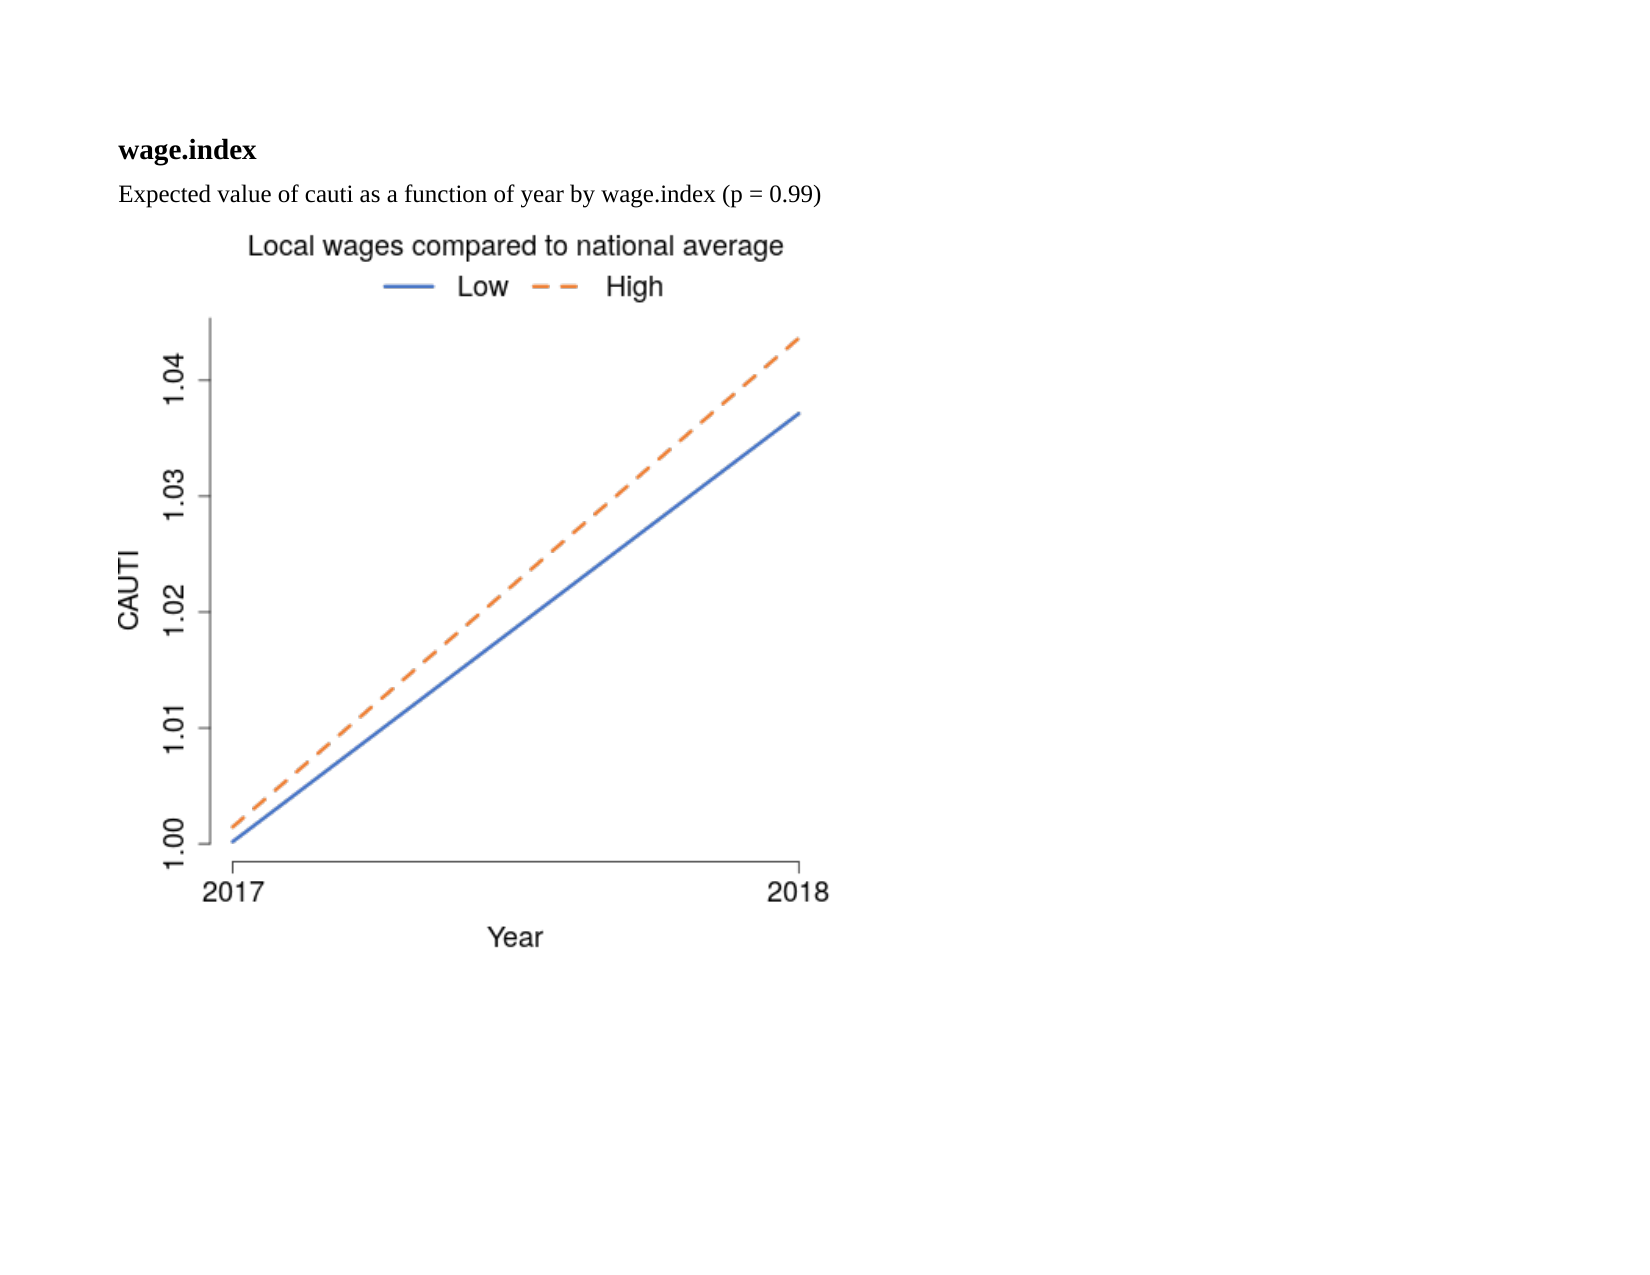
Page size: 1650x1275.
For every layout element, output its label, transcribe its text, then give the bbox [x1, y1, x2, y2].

subtitle wage.index [118, 133, 1532, 166]
text Expected value of cauti as a function of year by wage.index (p = 0.99) [118, 179, 1532, 207]
picture [118, 226, 869, 977]
